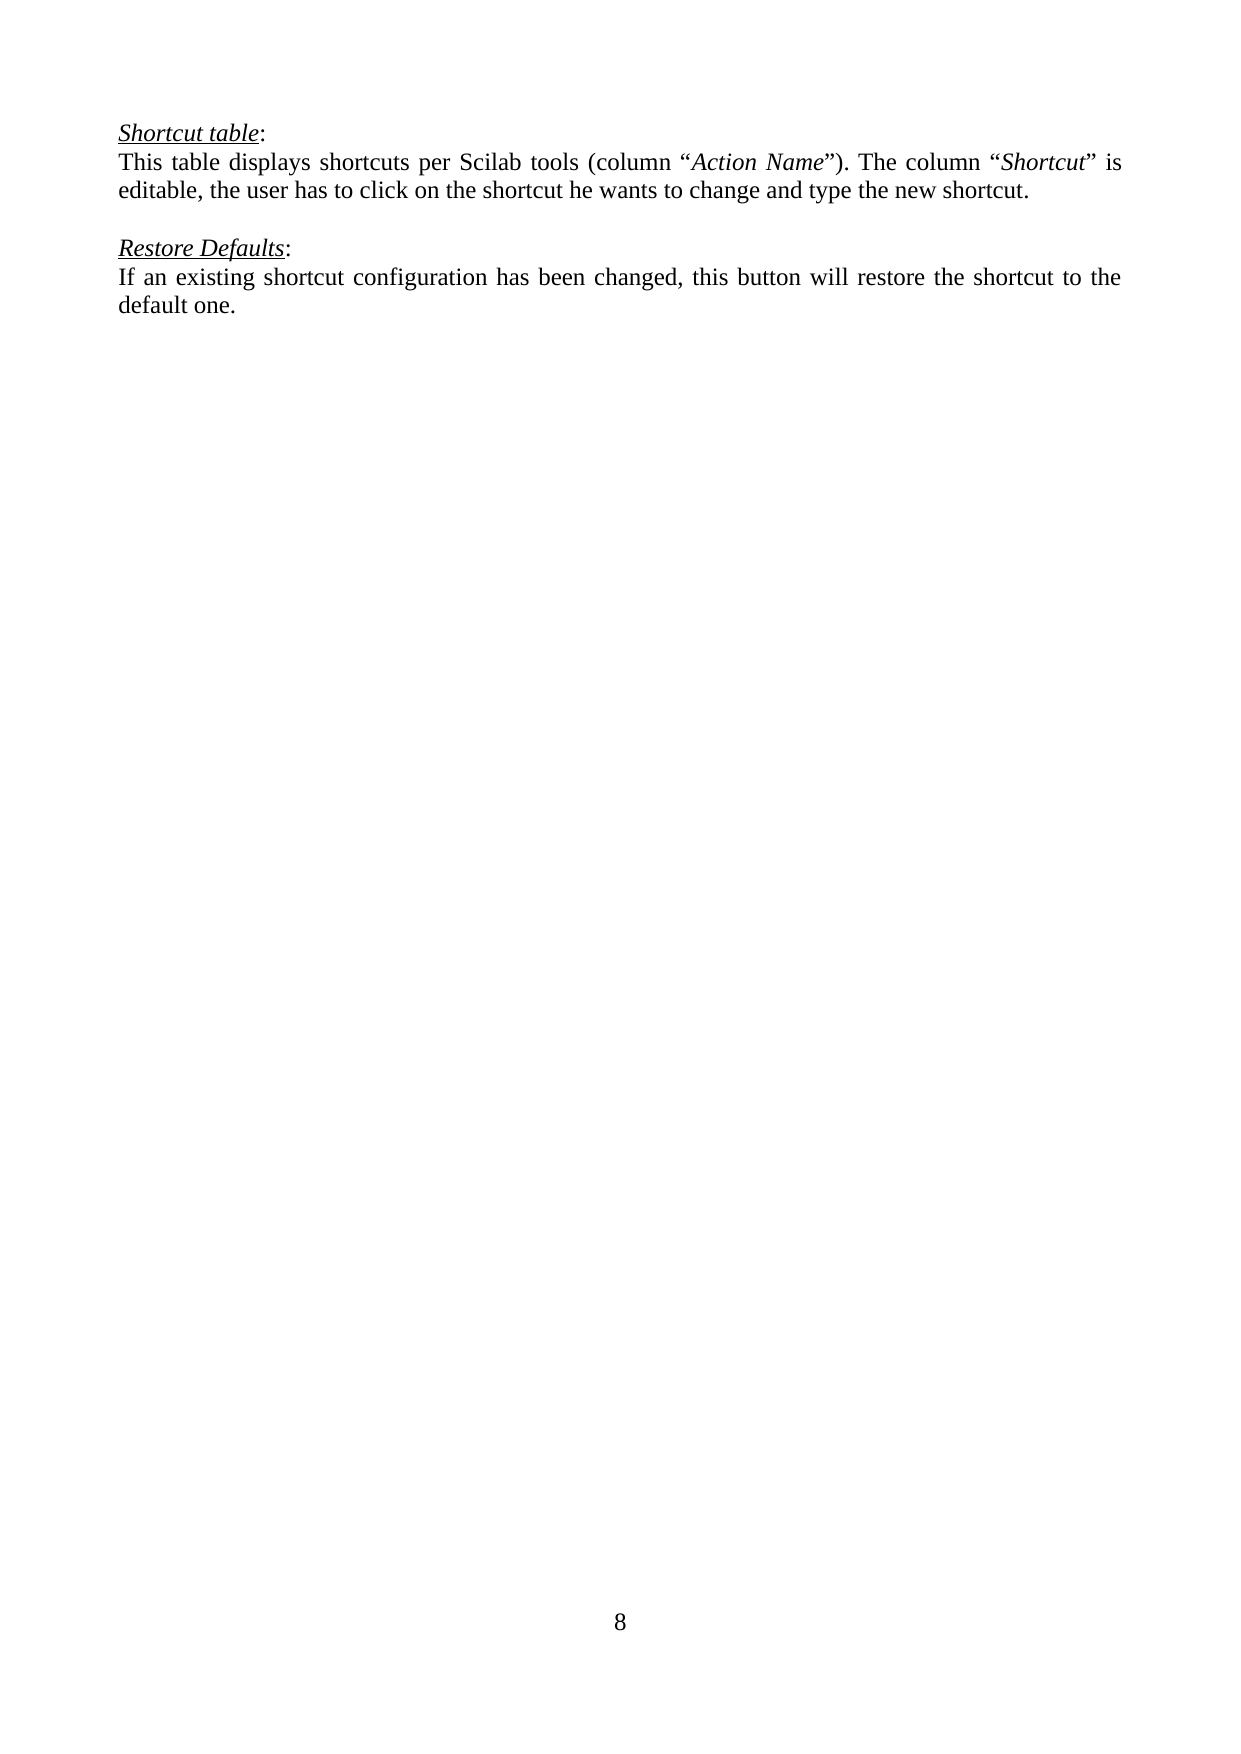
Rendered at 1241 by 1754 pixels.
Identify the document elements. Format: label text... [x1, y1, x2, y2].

text If an existing shortcut configuration has been changed, this button will restore the shortcut to the default one. [118, 262, 1122, 319]
text Restore Defaults: [118, 233, 1122, 262]
text This table displays shortcuts per Scilab tools (column “Action Name”). The column “Shortcut” is editable, the user has to click on the shortcut he wants to change and type the new shortcut. [118, 147, 1122, 204]
text Shortcut table: [118, 118, 1122, 147]
